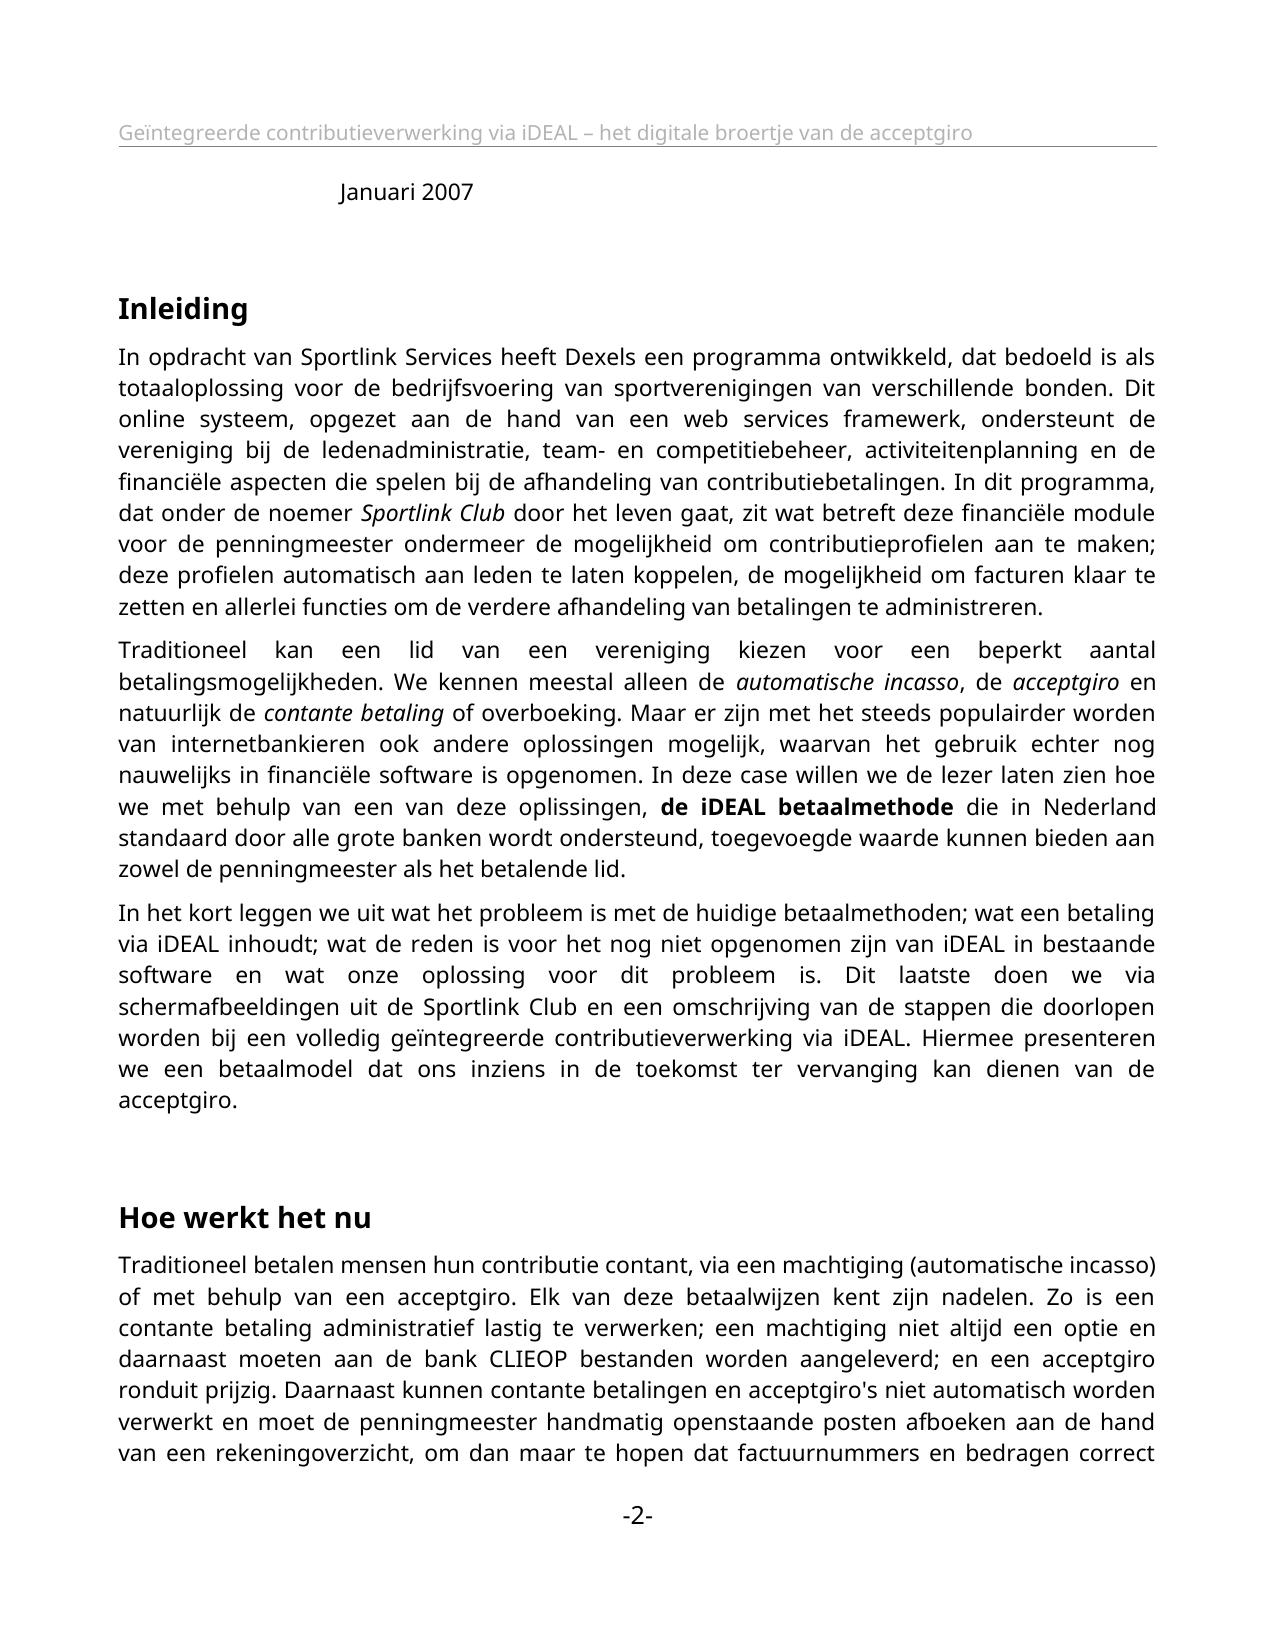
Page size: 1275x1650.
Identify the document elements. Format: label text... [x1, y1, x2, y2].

text Januari 2007 [118, 176, 1157, 207]
subtitle Inleiding [118, 288, 1157, 328]
text In opdracht van Sportlink Services heeft Dexels een programma ontwikkeld, dat bedoeld is als totaaloplossing voor de bedrijfsvoering van sportverenigingen van verschillende bonden. Dit online systeem, opgezet aan de hand van een web services framewerk, ondersteunt de vereniging bij de ledenadministratie, team- en competitiebeheer, activiteitenplanning en de financiële aspecten die spelen bij de afhandeling van contributiebetalingen. In dit programma, dat onder de noemer Sportlink Club door het leven gaat, zit wat betreft deze financiële module voor de penningmeester ondermeer de mogelijkheid om contributieprofielen aan te maken; deze profielen automatisch aan leden te laten koppelen, de mogelijkheid om facturen klaar te zetten en allerlei functies om de verdere afhandeling van betalingen te administreren. [118, 341, 1157, 622]
text Traditioneel kan een lid van een vereniging kiezen voor een beperkt aantal betalingsmogelijkheden. We kennen meestal alleen de automatische incasso, de acceptgiro en natuurlijk de contante betaling of overboeking. Maar er zijn met het steeds populairder worden van internetbankieren ook andere oplossingen mogelijk, waarvan het gebruik echter nog nauwelijks in financiële software is opgenomen. In deze case willen we de lezer laten zien hoe we met behulp van een van deze oplissingen, de iDEAL betaalmethode die in Nederland standaard door alle grote banken wordt ondersteund, toegevoegde waarde kunnen bieden aan zowel de penningmeester als het betalende lid. [118, 634, 1157, 884]
text Traditioneel betalen mensen hun contributie contant, via een machtiging (automatische incasso) of met behulp van een acceptgiro. Elk van deze betaalwijzen kent zijn nadelen. Zo is een contante betaling administratief lastig te verwerken; een machtiging niet altijd een optie en daarnaast moeten aan de bank CLIEOP bestanden worden aangeleverd; en een acceptgiro ronduit prijzig. Daarnaast kunnen contante betalingen en acceptgiro's niet automatisch worden verwerkt en moet de penningmeester handmatig openstaande posten afboeken aan de hand van een rekeningoverzicht, om dan maar te hopen dat factuurnummers en bedragen correct [118, 1249, 1157, 1468]
subtitle Hoe werkt het nu [118, 1197, 1157, 1237]
text In het kort leggen we uit wat het probleem is met de huidige betaalmethoden; wat een betaling via iDEAL inhoudt; wat de reden is voor het nog niet opgenomen zijn van iDEAL in bestaande software en wat onze oplossing voor dit probleem is. Dit laatste doen we via schermafbeeldingen uit de Sportlink Club en een omschrijving van de stappen die doorlopen worden bij een volledig geïntegreerde contributieverwerking via iDEAL. Hiermee presenteren we een betaalmodel dat ons inziens in de toekomst ter vervanging kan dienen van de acceptgiro. [118, 897, 1157, 1116]
